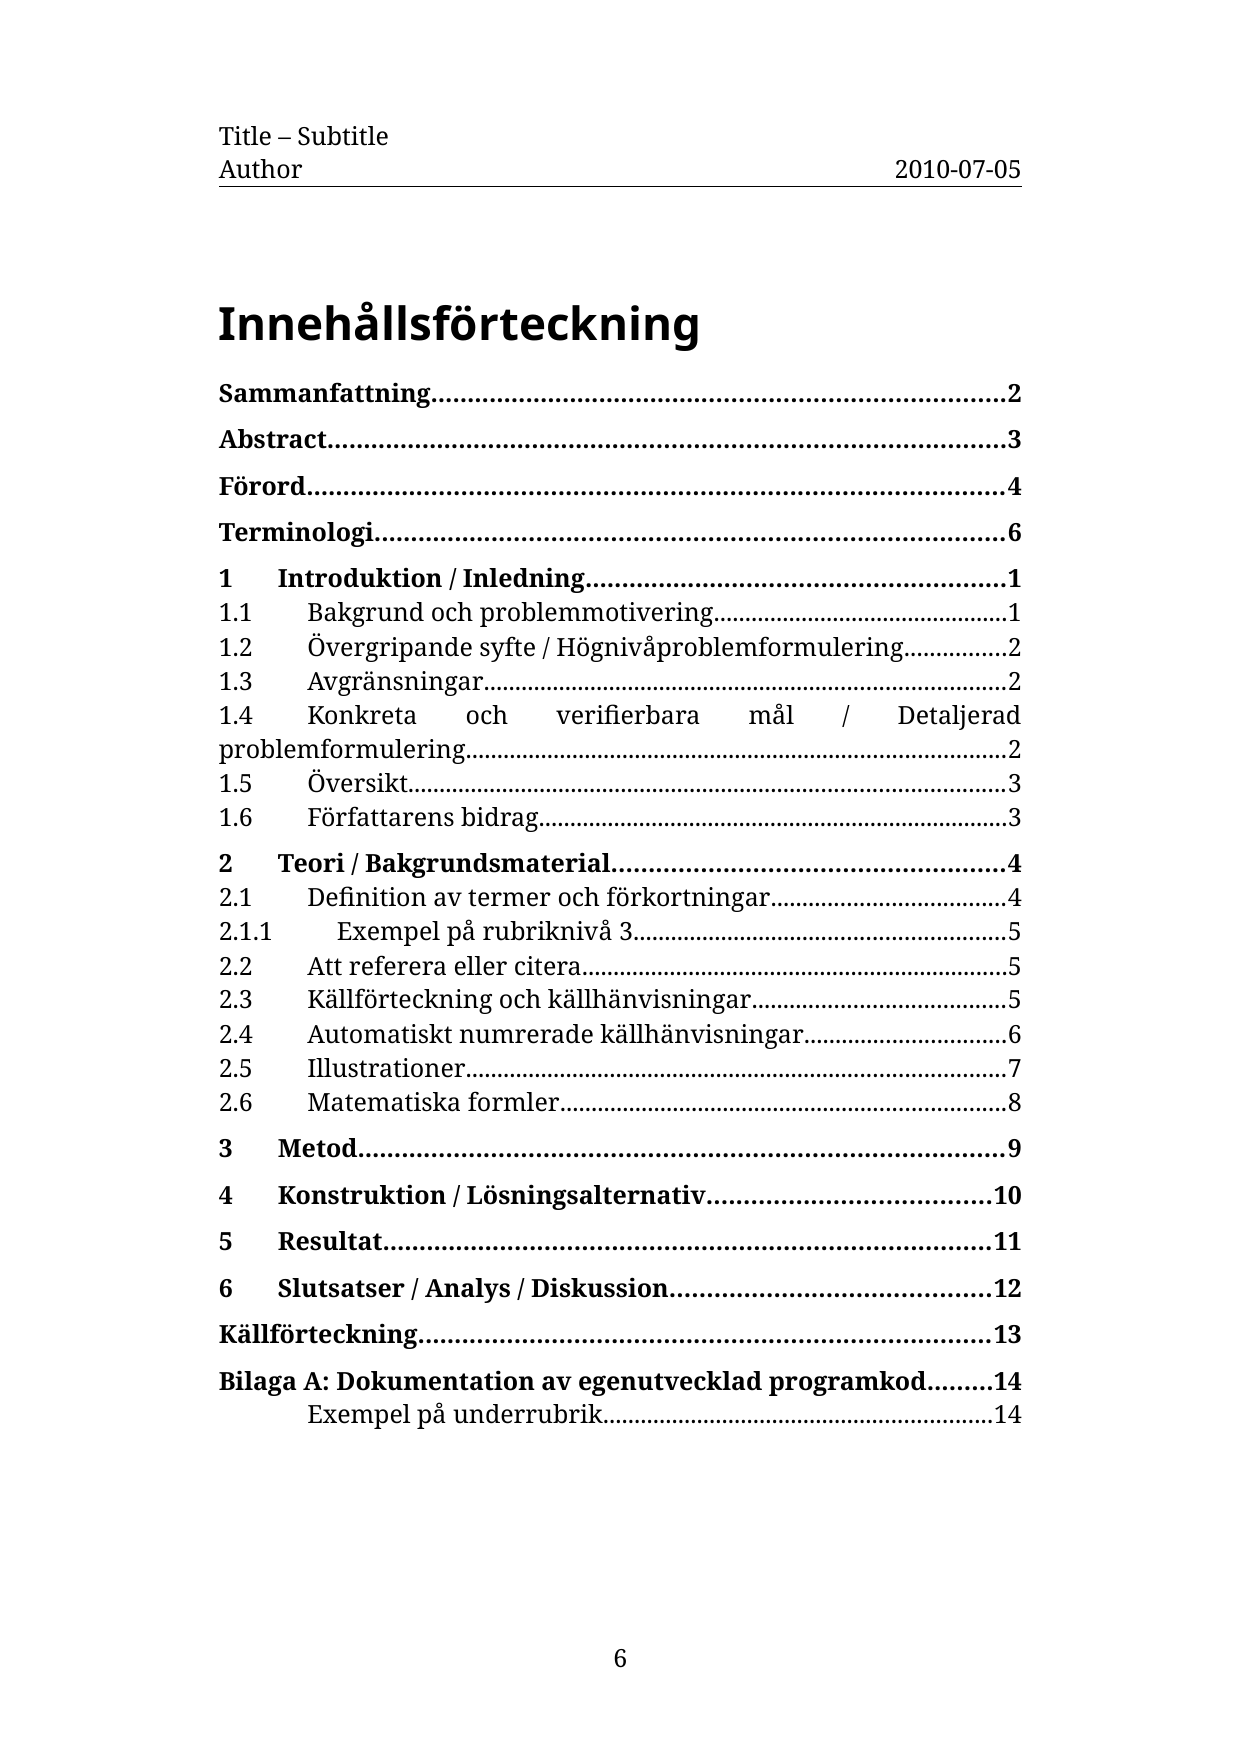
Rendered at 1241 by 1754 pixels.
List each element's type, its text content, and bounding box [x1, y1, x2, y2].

text 4 Konstruktion / Lösningsalternativ 10 [218, 1177, 1022, 1211]
text 1.6 Författarens bidrag 3 [218, 799, 1022, 833]
text 5 Resultat 11 [218, 1224, 1022, 1258]
text Sammanfattning 2 [218, 375, 1022, 409]
text Abstract 3 [218, 422, 1022, 456]
text 2.4 Automatiskt numrerade källhänvisningar 6 [218, 1016, 1022, 1050]
text 1.3 Avgränsningar 2 [218, 663, 1022, 697]
text 1.4 Konkreta och verifierbara mål / Detaljerad problemformulering 2 [218, 697, 1022, 765]
text 2.6 Matematiska formler 8 [218, 1084, 1022, 1118]
text Bilaga A: Dokumentation av egenutvecklad programkod 14 [218, 1363, 1022, 1397]
text 2.1 Definition av termer och förkortningar 4 [218, 880, 1022, 914]
text 2 Teori / Bakgrundsmaterial 4 [218, 846, 1022, 880]
text Exempel på underrubrik 14 [218, 1397, 1022, 1431]
text 1.2 Övergripande syfte / Högnivåproblemformulering 2 [218, 629, 1022, 663]
text 2.5 Illustrationer 7 [218, 1050, 1022, 1084]
text 2.3 Källförteckning och källhänvisningar 5 [218, 982, 1022, 1016]
text Källförteckning 13 [218, 1317, 1022, 1351]
text 1.1 Bakgrund och problemmotivering 1 [218, 595, 1022, 629]
text 3 Metod 9 [218, 1131, 1022, 1165]
subtitle Innehållsförteckning [218, 291, 1022, 353]
text 2.1.1 Exempel på rubriknivå 3 5 [218, 914, 1022, 948]
text 1 Introduktion / Inledning 1 [218, 561, 1022, 595]
text 6 Slutsatser / Analys / Diskussion 12 [218, 1270, 1022, 1304]
text Förord 4 [218, 468, 1022, 502]
text 2.2 Att referera eller citera 5 [218, 948, 1022, 982]
text 1.5 Översikt 3 [218, 765, 1022, 799]
text Terminologi 6 [218, 514, 1022, 549]
